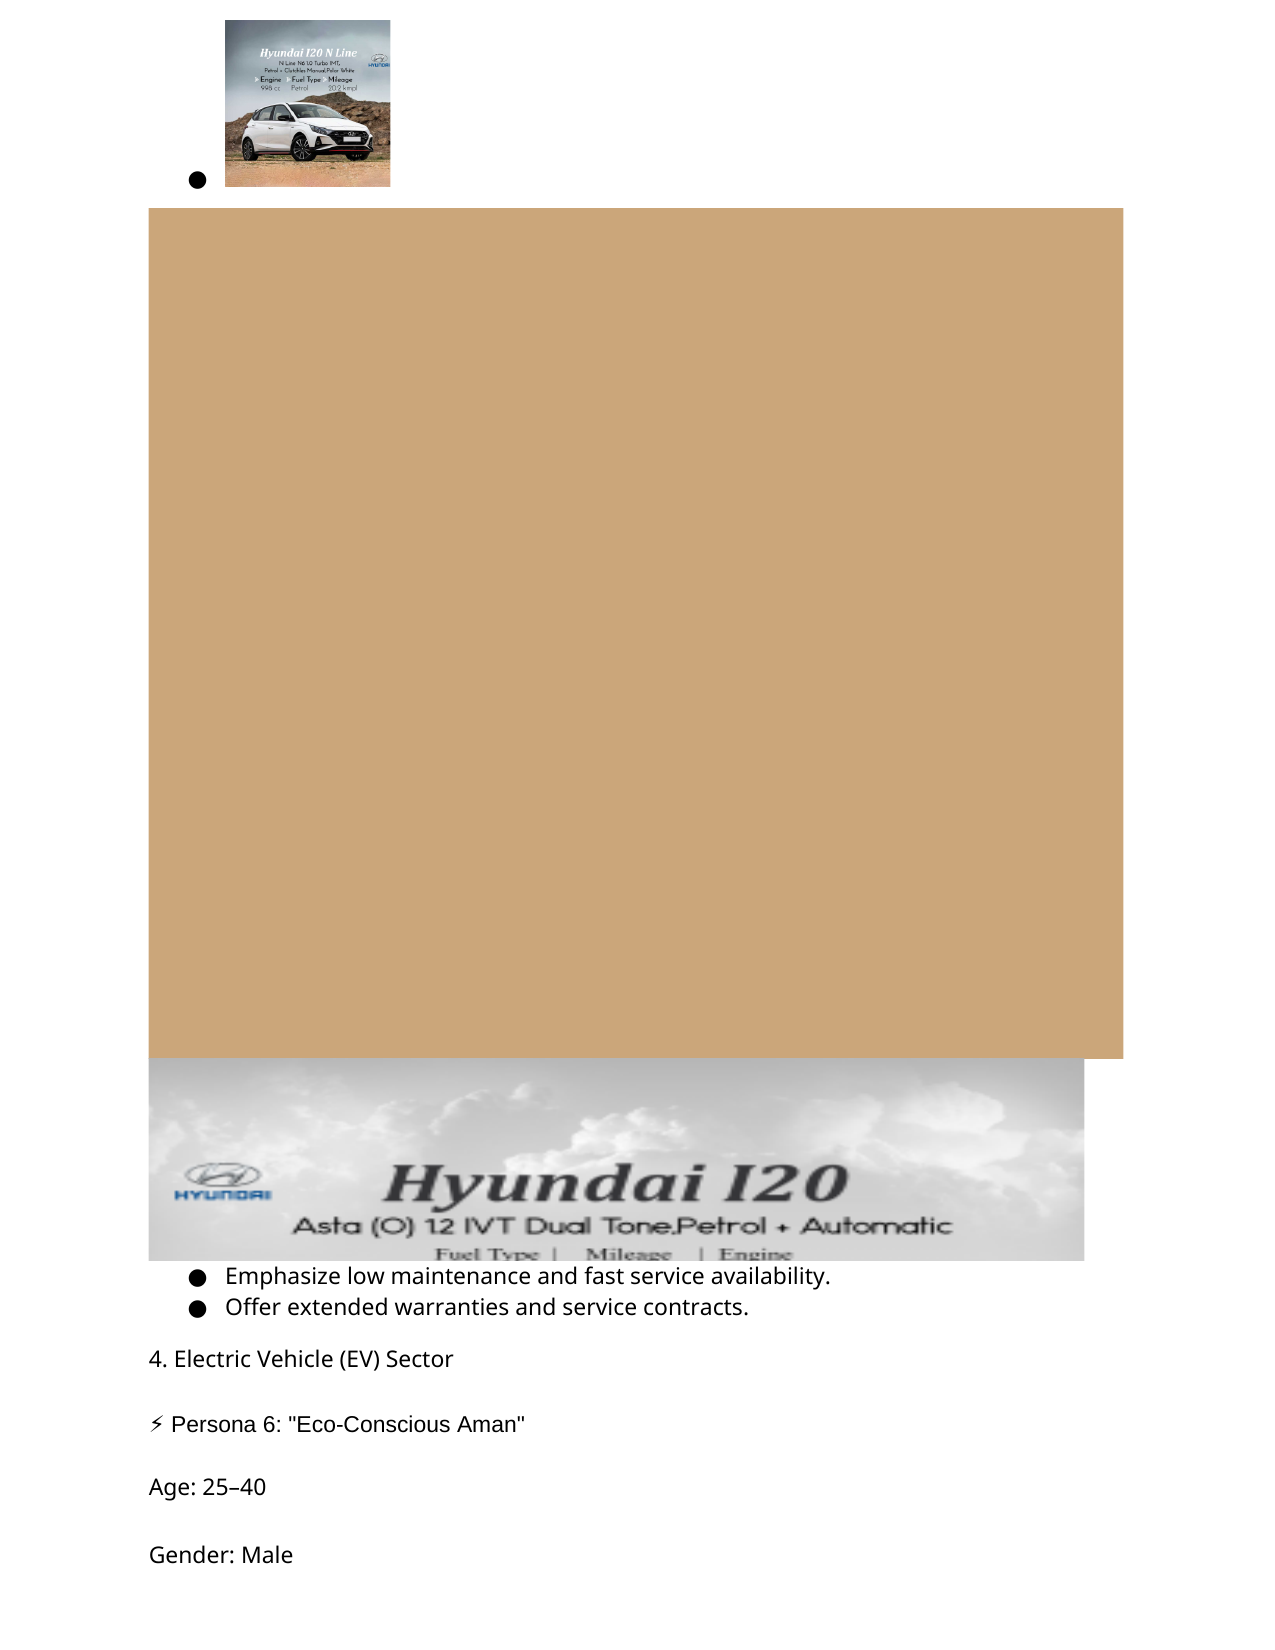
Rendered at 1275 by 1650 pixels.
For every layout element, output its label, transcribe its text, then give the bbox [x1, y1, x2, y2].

text 4. Electric Vehicle (EV) Sector [148, 1343, 1125, 1374]
picture [225, 20, 391, 187]
list Offer extended warranties and service contracts. [187, 1291, 1125, 1322]
picture [148, 208, 1124, 1261]
text Gender: Male [148, 1539, 1125, 1570]
list Emphasize low maintenance and fast service availability. [187, 1260, 1125, 1291]
text Age: 25–40 [148, 1471, 1125, 1503]
text ⚡ Persona 6: "Eco-Conscious Aman" [148, 1411, 1125, 1437]
